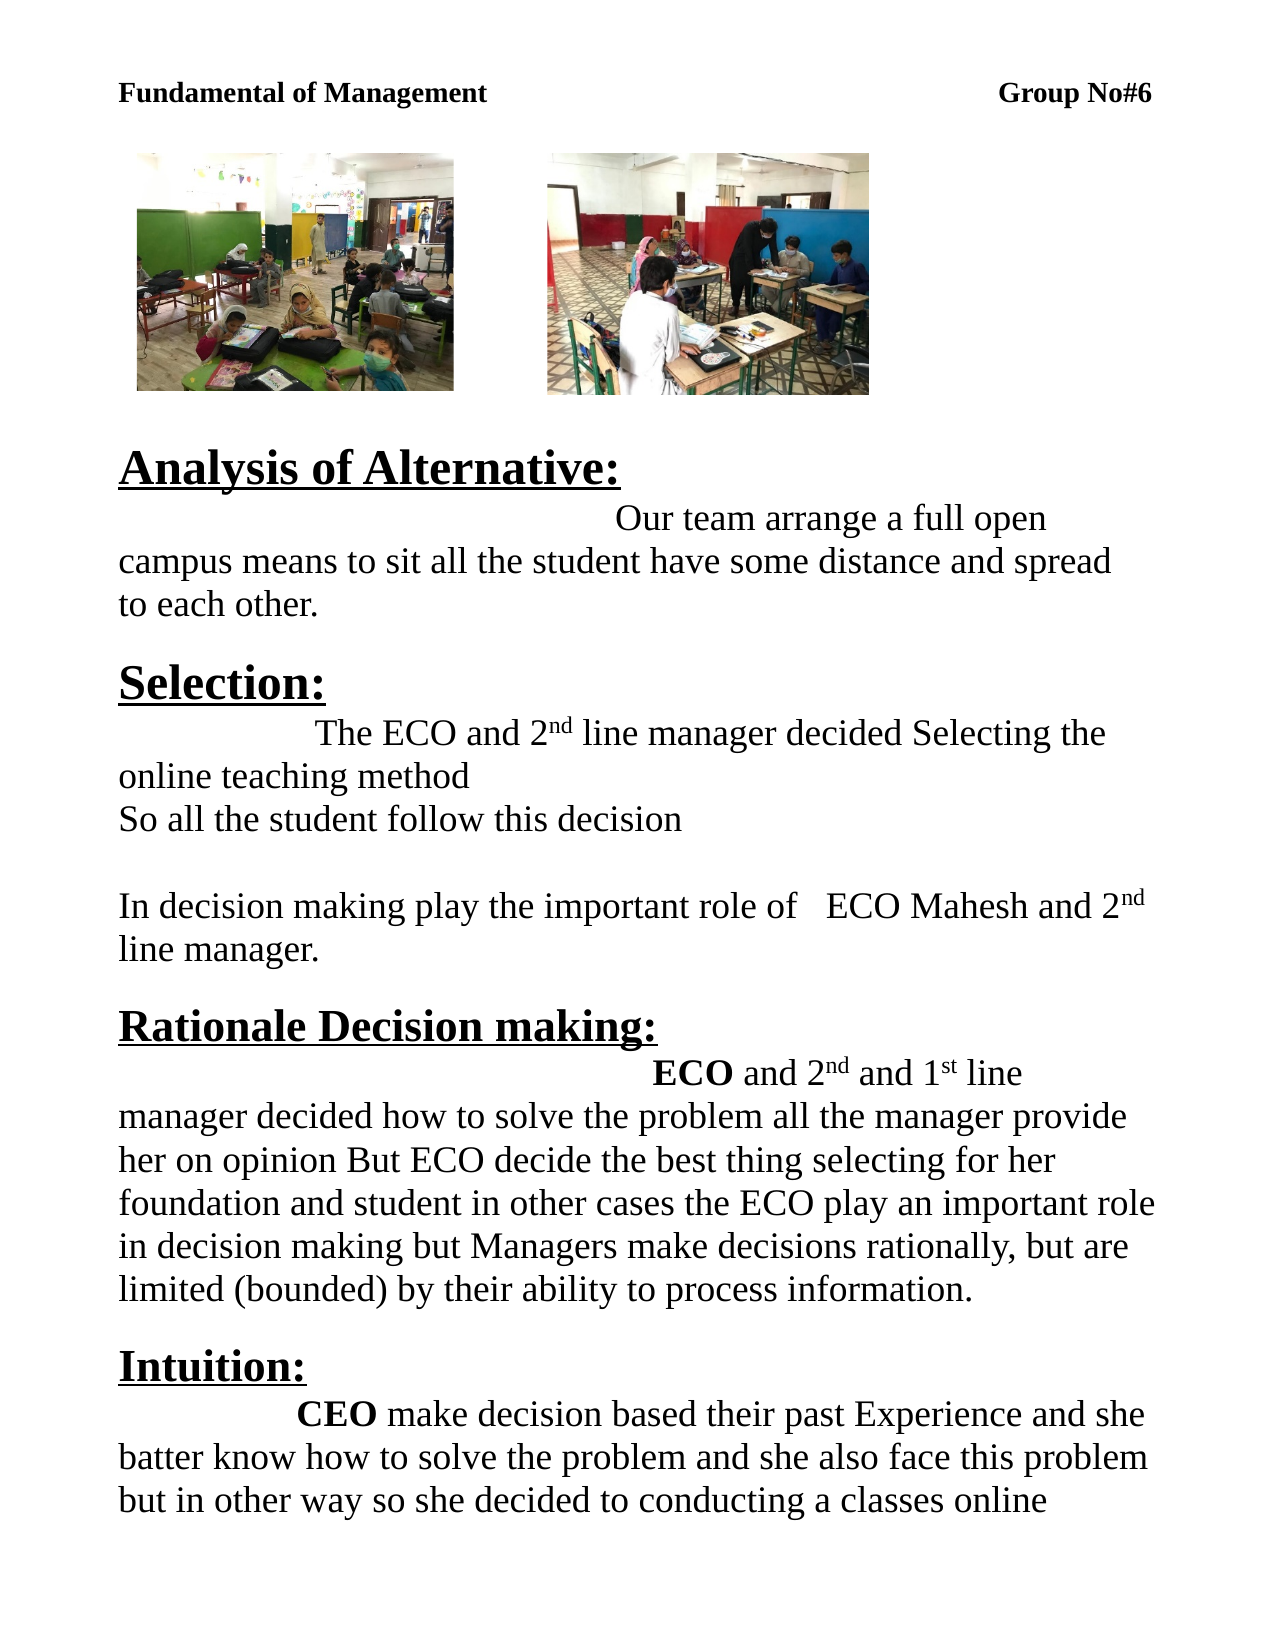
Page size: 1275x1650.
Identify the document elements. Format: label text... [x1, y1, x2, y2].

text Rationale Decision making: [118, 998, 1157, 1051]
text In decision making play the important role of ECO Mahesh and 2nd line manager. [118, 883, 1157, 969]
text Selection: [118, 653, 1157, 711]
text Analysis of Alternative: [118, 437, 1157, 495]
text Our team arrange a full open campus means to sit all the student have some distance and spread to each other. [118, 495, 1157, 624]
text CEO make decision based their past Experience and she batter know how to solve the problem and she also face this problem but in other way so she decided to conducting a classes online [118, 1391, 1157, 1520]
text Intuition: [118, 1338, 1157, 1391]
text So all the student follow this decision [118, 797, 1157, 840]
text ECO and 2nd and 1st line manager decided how to solve the problem all the manager provide her on opinion But ECO decide the best thing selecting for her foundation and student in other cases the ECO play an important role in decision making but Managers make decisions rationally, but are limited (bounded) by their ability to process information. [118, 1051, 1157, 1309]
text The ECO and 2nd line manager decided Selecting the online teaching method [118, 711, 1157, 797]
